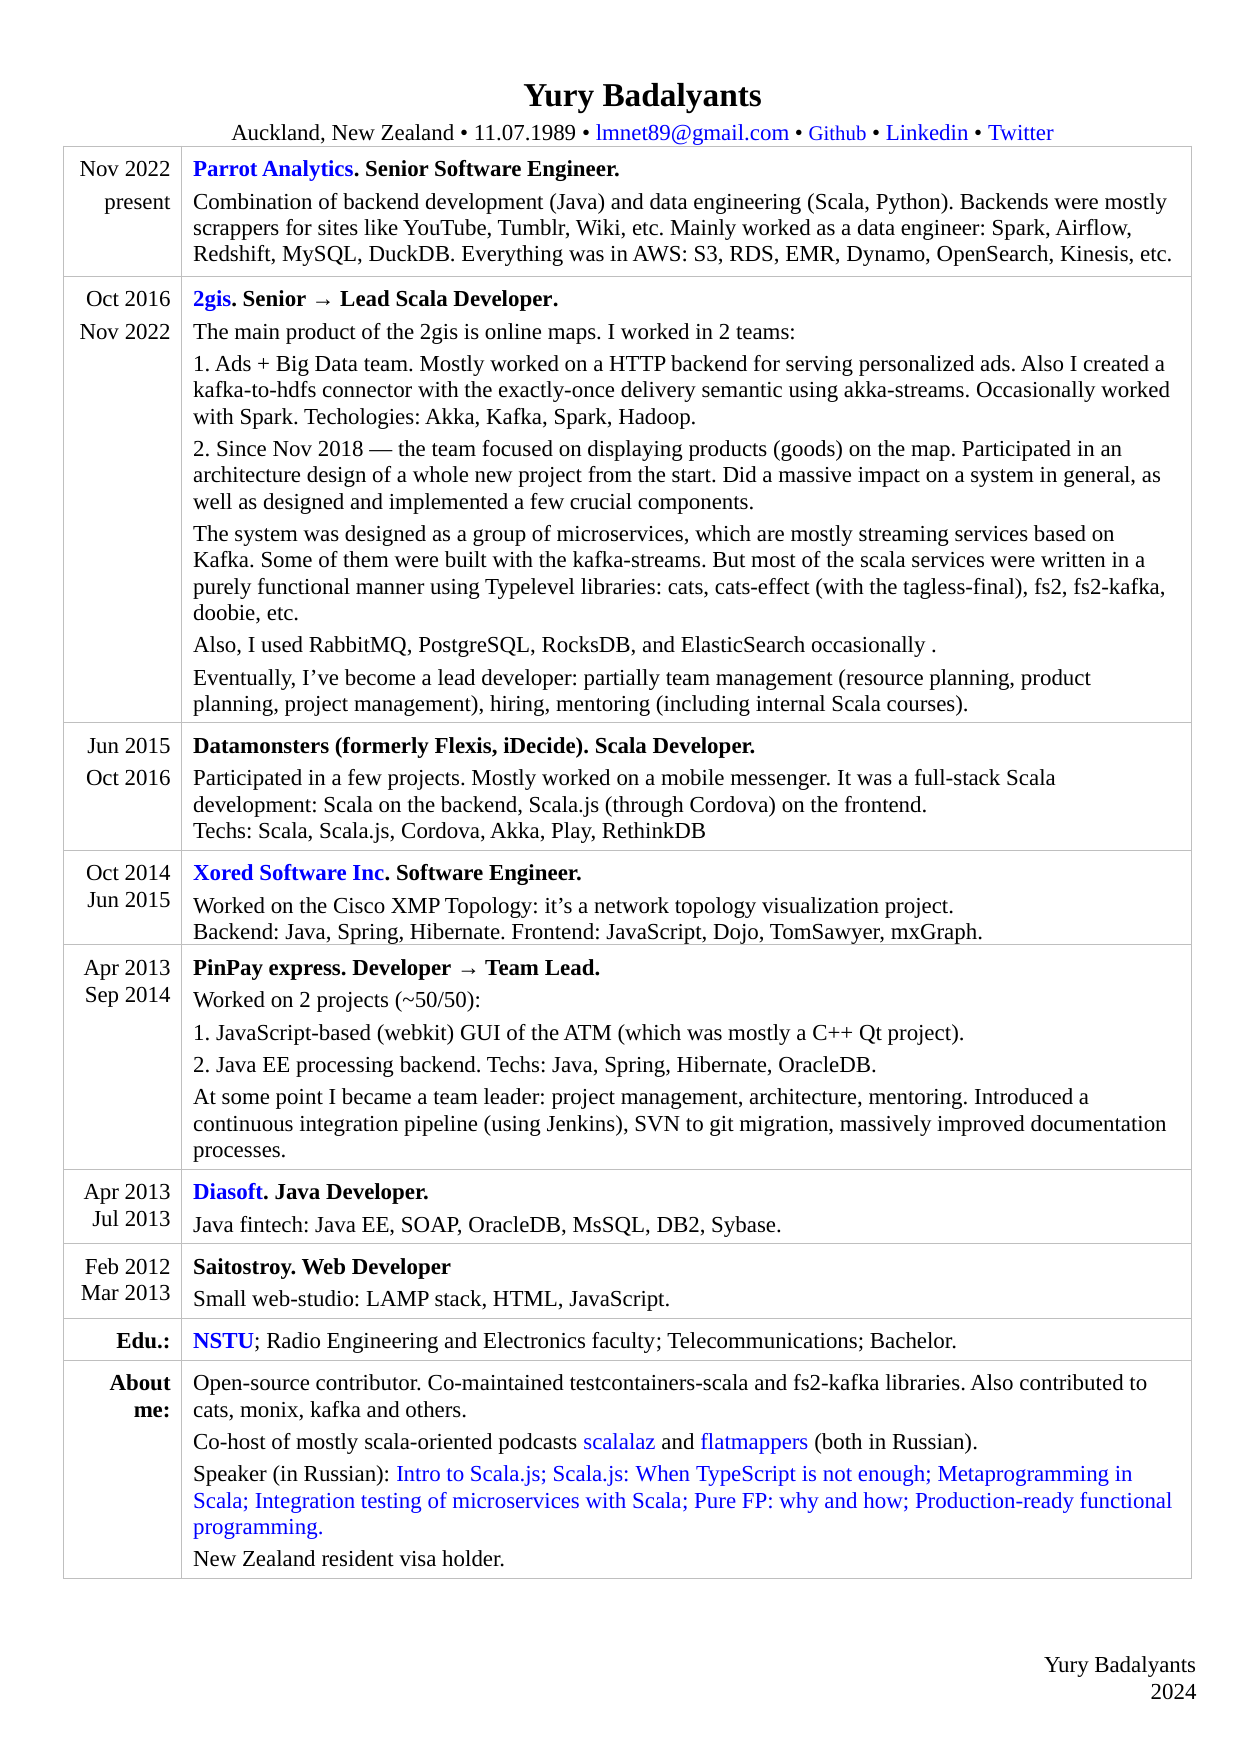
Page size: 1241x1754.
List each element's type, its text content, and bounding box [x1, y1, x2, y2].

table_header Nov 2022 present [64, 147, 181, 276]
table_cell Saitostroy. Web Developer Small web-studio: LAMP stack, HTML, JavaScript. [182, 1244, 1191, 1317]
table_cell Apr 2013 Sep 2014 [64, 945, 181, 1168]
table_cell 2gis. Senior → Lead Scala Developer. The main product of the 2gis is online maps. I worked in 2 teams: 1. Ads + Big Data team. Mostly worked on a HTTP backend for serving personalized ads. Also I created a kafka-to-hdfs connector with the exactly-once delivery semantic using akka-streams. Occasionally worked with Spark. Techologies: Akka, Kafka, Spark, Hadoop. 2. Since Nov 2018 — the team focused on displaying products (goods) on the map. Participated in an architecture design of a whole new project from the start. Did a massive impact on a system in general, as well as designed and implemented a few crucial components. The system was designed as a group of microservices, which are mostly streaming services based on Kafka. Some of them were built with the kafka-streams. But most of the scala services were written in a purely functional manner using Typelevel libraries: cats, cats-effect (with the tagless-final), fs2, fs2-kafka, doobie, etc. Also, I used RabbitMQ, PostgreSQL, RocksDB, and ElasticSearch occasionally . Eventually, I’ve become a lead developer: partially team management (resource planning, product planning, project management), hiring, mentoring (including internal Scala courses). [182, 277, 1191, 722]
table_cell NSTU; Radio Engineering and Electronics faculty; Telecommunications; Bachelor. [182, 1319, 1191, 1359]
text Yury Badalyants [89, 75, 1196, 113]
table_cell Edu.: [64, 1319, 181, 1359]
table_header Parrot Analytics. Senior Software Engineer. Combination of backend development (Java) and data engineering (Scala, Python). Backends were mostly scrappers for sites like YouTube, Tumblr, Wiki, etc. Mainly worked as a data engineer: Spark, Airflow, Redshift, MySQL, DuckDB. Everything was in AWS: S3, RDS, EMR, Dynamo, OpenSearch, Kinesis, etc. [182, 147, 1191, 276]
table_cell PinPay express. Developer → Team Lead. Worked on 2 projects (~50/50): 1. JavaScript-based (webkit) GUI of the ATM (which was mostly a C++ Qt project). 2. Java EE processing backend. Techs: Java, Spring, Hibernate, OracleDB. At some point I became a team leader: project management, architecture, mentoring. Introduced a continuous integration pipeline (using Jenkins), SVN to git migration, massively improved documentation processes. [182, 945, 1191, 1168]
text Auckland, New Zealand • 11.07.1989 • lmnet89@gmail.com • Github • Linkedin • Twitter [89, 119, 1196, 146]
table_cell Apr 2013 Jul 2013 [64, 1170, 181, 1243]
table_cell Jun 2015 Oct 2016 [64, 723, 181, 849]
table_cell Diasoft. Java Developer. Java fintech: Java EE, SOAP, OracleDB, MsSQL, DB2, Sybase. [182, 1170, 1191, 1243]
table_cell Oct 2016 Nov 2022 [64, 277, 181, 722]
table_cell About me: [64, 1361, 181, 1578]
table_cell Feb 2012 Mar 2013 [64, 1244, 181, 1317]
table_cell Xored Software Inc. Software Engineer. Worked on the Cisco XMP Topology: it’s a network topology visualization project. Backend: Java, Spring, Hibernate. Frontend: JavaScript, Dojo, TomSawyer, mxGraph. [182, 851, 1191, 944]
table_cell Datamonsters (formerly Flexis, iDecide). Scala Developer. Participated in a few projects. Mostly worked on a mobile messenger. It was a full-stack Scala development: Scala on the backend, Scala.js (through Cordova) on the frontend. Techs: Scala, Scala.js, Cordova, Akka, Play, RethinkDB [182, 723, 1191, 849]
table_cell Oct 2014 Jun 2015 [64, 851, 181, 944]
table_cell Open-source contributor. Co-maintained testcontainers-scala and fs2-kafka libraries. Also contributed to cats, monix, kafka and others. Co-host of mostly scala-oriented podcasts scalalaz and flatmappers (both in Russian). Speaker (in Russian): Intro to Scala.js; Scala.js: When TypeScript is not enough; Metaprogramming in Scala; Integration testing of microservices with Scala; Pure FP: why and how; Production-ready functional programming. New Zealand resident visa holder. [182, 1361, 1191, 1578]
